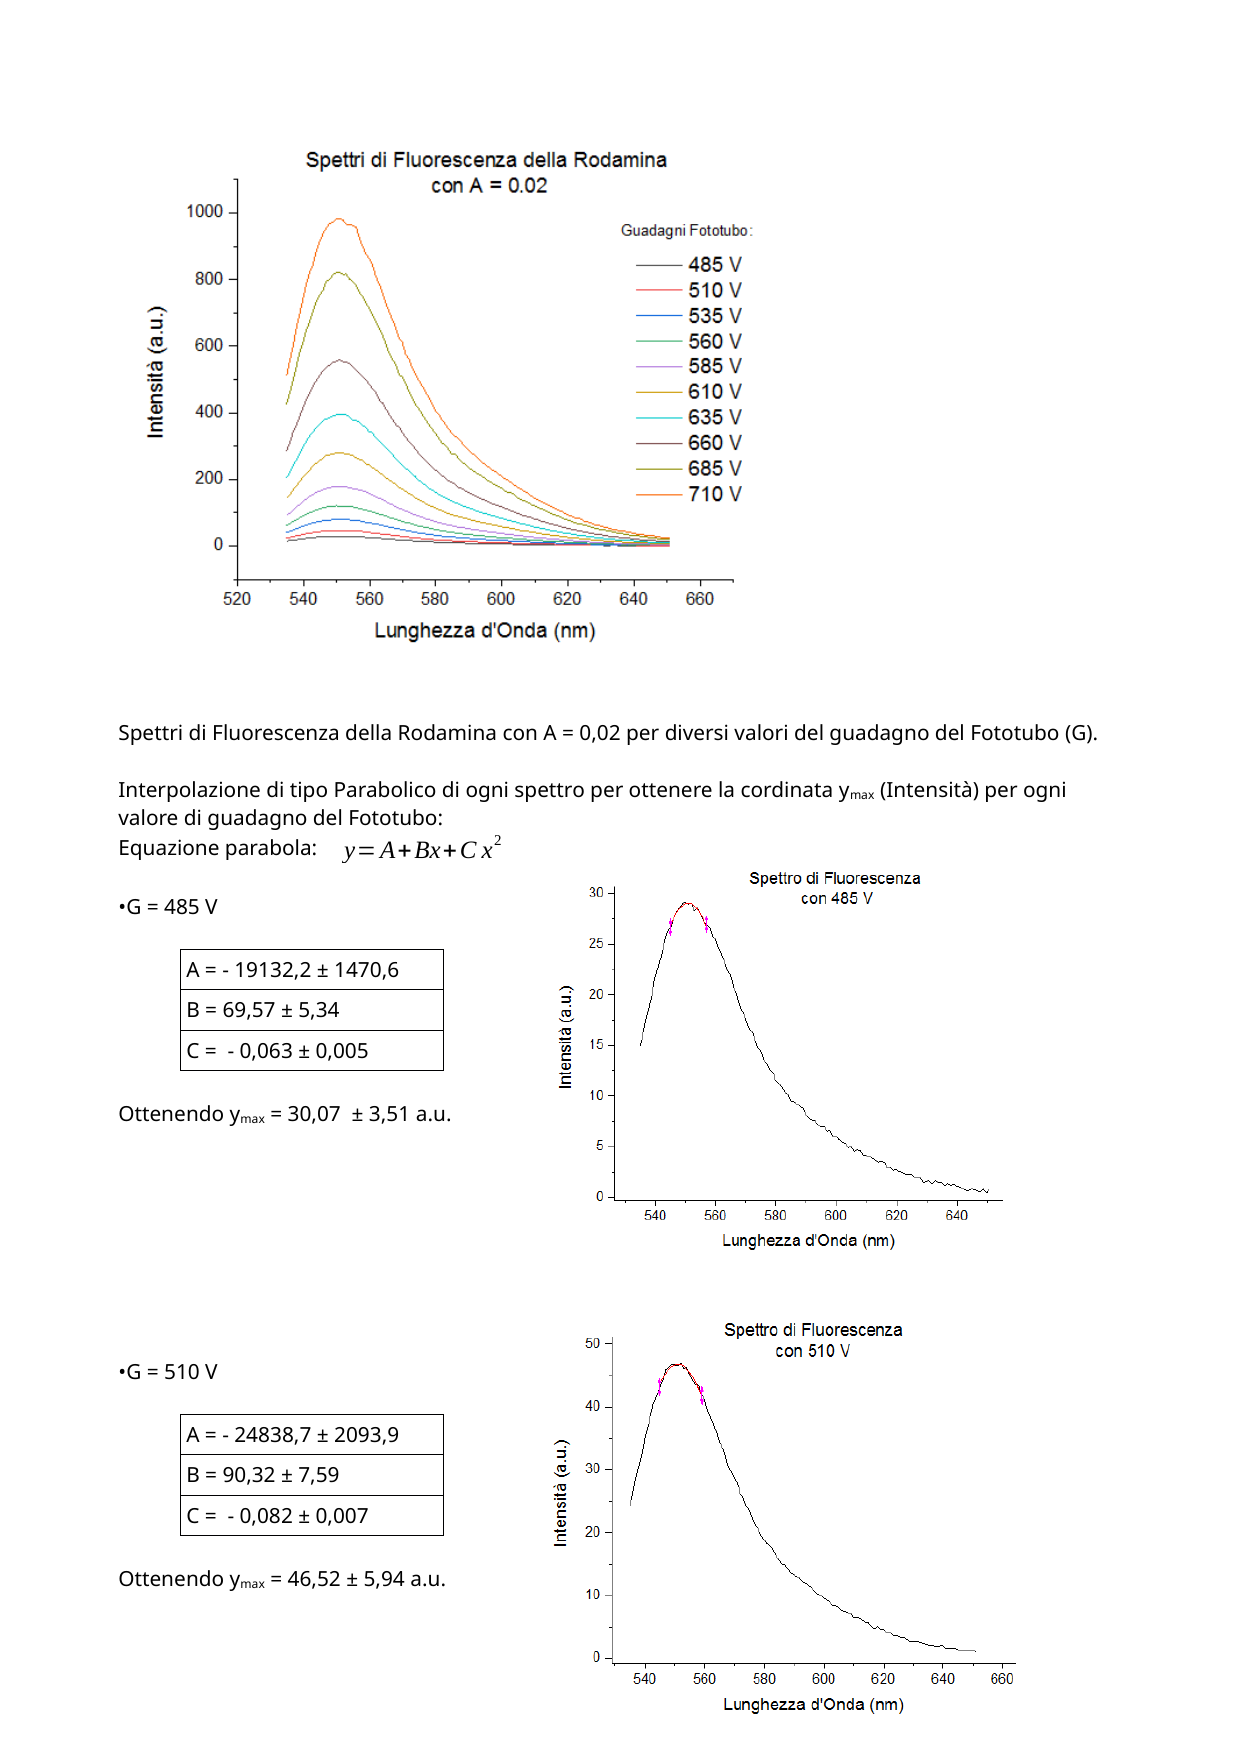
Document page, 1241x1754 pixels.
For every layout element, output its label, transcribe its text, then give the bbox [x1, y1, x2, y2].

table_header A = - 19132,2 ± 1470,6 [181, 950, 443, 989]
text Interpolazione di tipo Parabolico di ogni spettro per ottenere la cordinata ymax (Intensità) per ogni valore di guadagno del Fototubo: [118, 775, 1122, 832]
text •G = 510 V [118, 1357, 541, 1385]
text •G = 485 V [118, 892, 541, 920]
picture [137, 138, 799, 662]
table_cell C = - 0,082 ± 0,007 [181, 1496, 443, 1535]
table_cell C = - 0,063 ± 0,005 [181, 1031, 443, 1070]
picture [541, 1303, 1067, 1724]
text Ottenendo ymax = 30,07 ± 3,51 a.u. [118, 1099, 541, 1128]
text [1067, 1564, 1122, 1592]
picture [541, 855, 1070, 1261]
text Ottenendo ymax = 46,52 ± 5,94 a.u. [118, 1564, 541, 1592]
text Equazione parabola: [118, 832, 1122, 863]
table_cell B = 69,57 ± 5,34 [181, 990, 443, 1029]
text [1070, 892, 1122, 920]
text [1070, 1099, 1122, 1128]
table_cell B = 90,32 ± 7,59 [181, 1455, 443, 1495]
table_header A = - 24838,7 ± 2093,9 [181, 1415, 443, 1454]
text Spettri di Fluorescenza della Rodamina con A = 0,02 per diversi valori del guadagno del Fototubo (G). [118, 718, 1122, 747]
text [1067, 1357, 1122, 1385]
